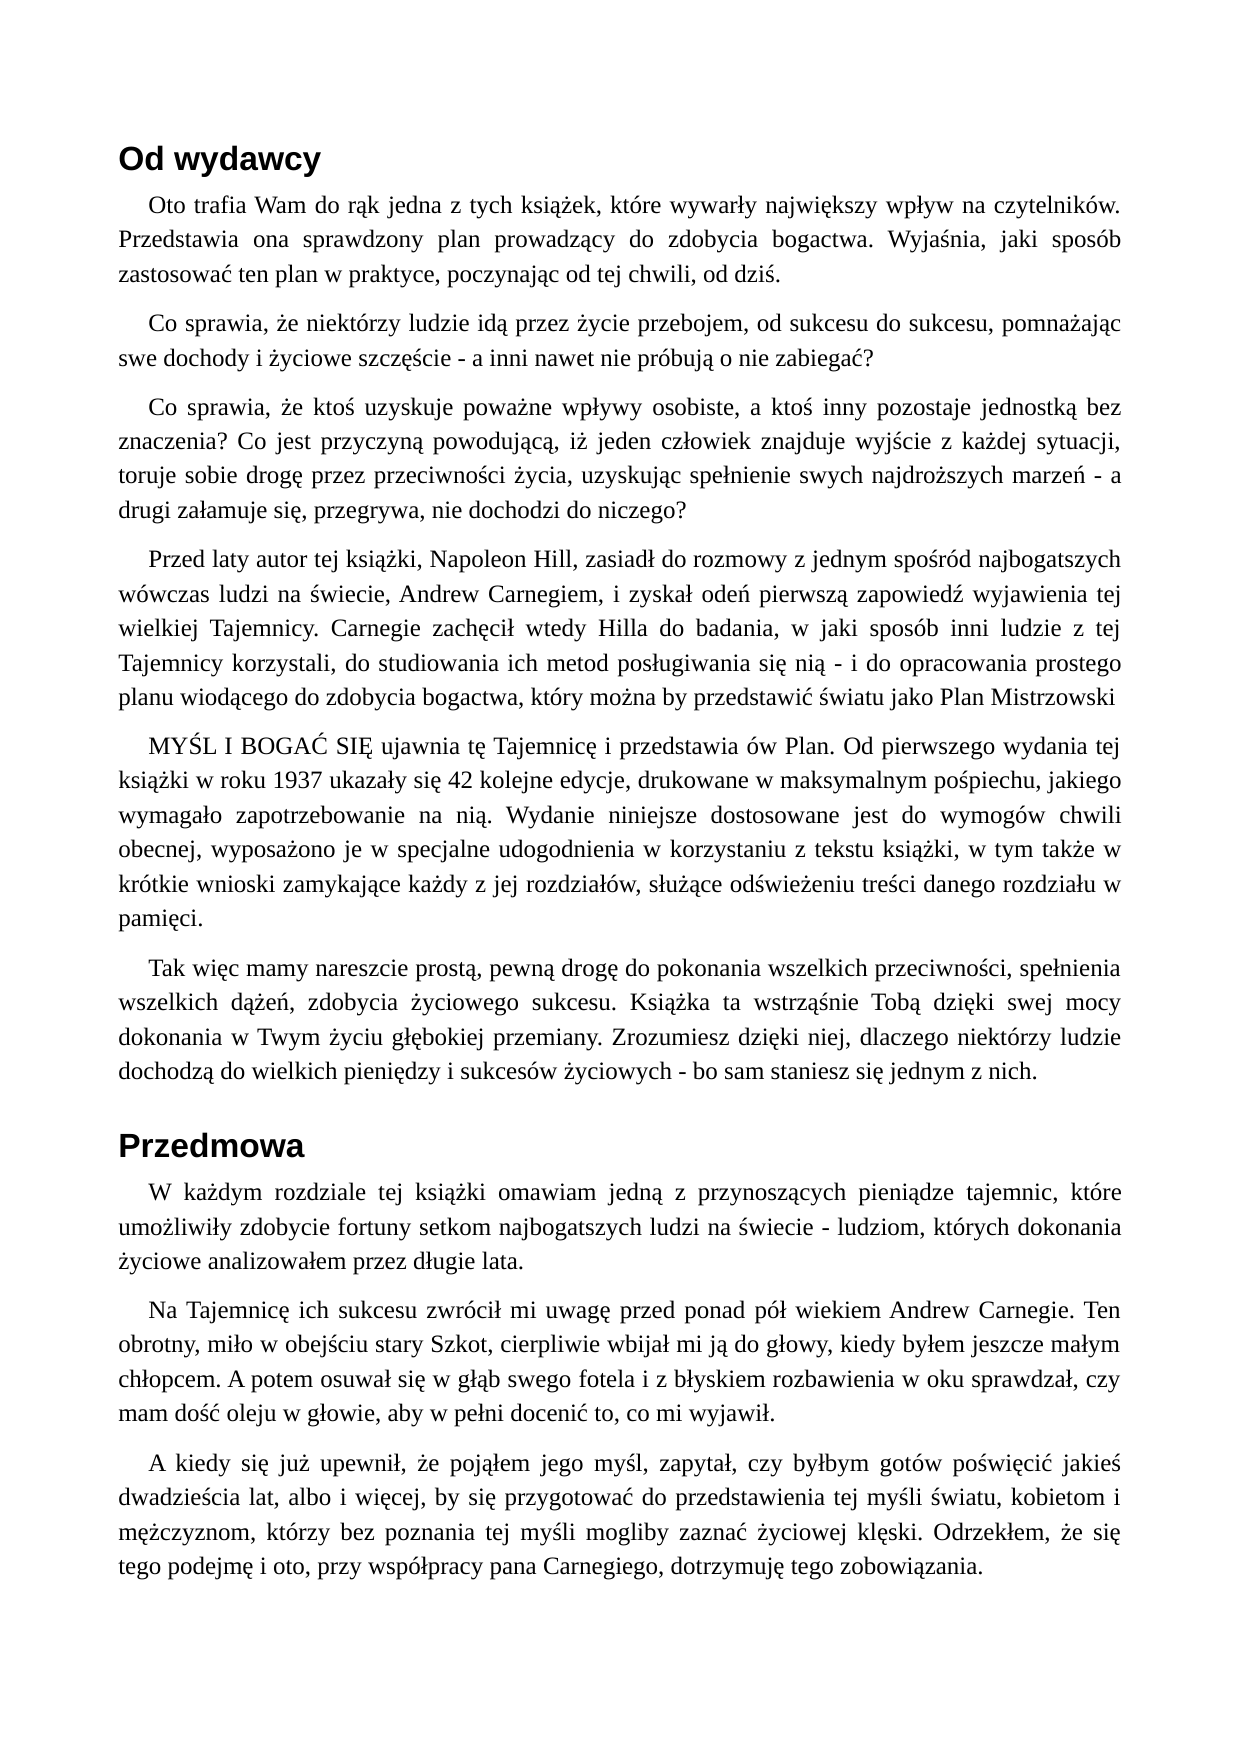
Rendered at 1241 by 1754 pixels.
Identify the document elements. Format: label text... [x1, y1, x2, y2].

text W każdym rozdziale tej książki omawiam jedną z przynoszących pieniądze tajemnic, które umożliwiły zdobycie fortuny setkom najbogatszych ludzi na świecie - ludziom, których dokonania życiowe analizowałem przez długie lata. [118, 1177, 1122, 1275]
text Co sprawia, że ktoś uzyskuje poważne wpływy osobiste, a ktoś inny pozostaje jednostką bez znaczenia? Co jest przyczyną powodującą, iż jeden człowiek znajduje wyjście z każdej sytuacji, toruje sobie drogę przez przeciwności życia, uzyskując spełnienie swych najdroższych marzeń - a drugi załamuje się, przegrywa, nie dochodzi do niczego? [118, 392, 1122, 524]
subtitle Od wydawcy [118, 139, 1122, 178]
subtitle Przedmowa [118, 1126, 1122, 1164]
text Oto trafia Wam do rąk jedna z tych książek, które wywarły największy wpływ na czytelników. Przedstawia ona sprawdzony plan prowadzący do zdobycia bogactwa. Wyjaśnia, jaki sposób zastosować ten plan w praktyce, poczynając od tej chwili, od dziś. [118, 190, 1122, 288]
text Tak więc mamy nareszcie prostą, pewną drogę do pokonania wszelkich przeciwności, spełnienia wszelkich dążeń, zdobycia życiowego sukcesu. Książka ta wstrząśnie Tobą dzięki swej mocy dokonania w Twym życiu głębokiej przemiany. Zrozumiesz dzięki niej, dlaczego niektórzy ludzie dochodzą do wielkich pieniędzy i sukcesów życiowych - bo sam staniesz się jednym z nich. [118, 953, 1122, 1085]
text MYŚL I BOGAĆ SIĘ ujawnia tę Tajemnicę i przedstawia ów Plan. Od pierwszego wydania tej książki w roku 1937 ukazały się 42 kolejne edycje, drukowane w maksymalnym pośpiechu, jakiego wymagało zapotrzebowanie na nią. Wydanie niniejsze dostosowane jest do wymogów chwili obecnej, wyposażono je w specjalne udogodnienia w korzystaniu z tekstu książki, w tym także w krótkie wnioski zamykające każdy z jej rozdziałów, służące odświeżeniu treści danego rozdziału w pamięci. [118, 731, 1122, 932]
text Co sprawia, że niektórzy ludzie idą przez życie przebojem, od sukcesu do sukcesu, pomnażając swe dochody i życiowe szczęście - a inni nawet nie próbują o nie zabiegać? [118, 308, 1122, 371]
text A kiedy się już upewnił, że pojąłem jego myśl, zapytał, czy byłbym gotów poświęcić jakieś dwadzieścia lat, albo i więcej, by się przygotować do przedstawienia tej myśli światu, kobietom i mężczyznom, którzy bez poznania tej myśli mogliby zaznać życiowej klęski. Odrzekłem, że się tego podejmę i oto, przy współpracy pana Carnegiego, dotrzymuję tego zobowiązania. [118, 1448, 1122, 1580]
text Przed laty autor tej książki, Napoleon Hill, zasiadł do rozmowy z jednym spośród najbogatszych wówczas ludzi na świecie, Andrew Carnegiem, i zyskał odeń pierwszą zapowiedź wyjawienia tej wielkiej Tajemnicy. Carnegie zachęcił wtedy Hilla do badania, w jaki sposób inni ludzie z tej Tajemnicy korzystali, do studiowania ich metod posługiwania się nią - i do opracowania prostego planu wiodącego do zdobycia bogactwa, który można by przedstawić światu jako Plan Mistrzowski [118, 544, 1122, 711]
text Na Tajemnicę ich sukcesu zwrócił mi uwagę przed ponad pół wiekiem Andrew Carnegie. Ten obrotny, miło w obejściu stary Szkot, cierpliwie wbijał mi ją do głowy, kiedy byłem jeszcze małym chłopcem. A potem osuwał się w głąb swego fotela i z błyskiem rozbawienia w oku sprawdzał, czy mam dość oleju w głowie, aby w pełni docenić to, co mi wyjawił. [118, 1295, 1122, 1427]
